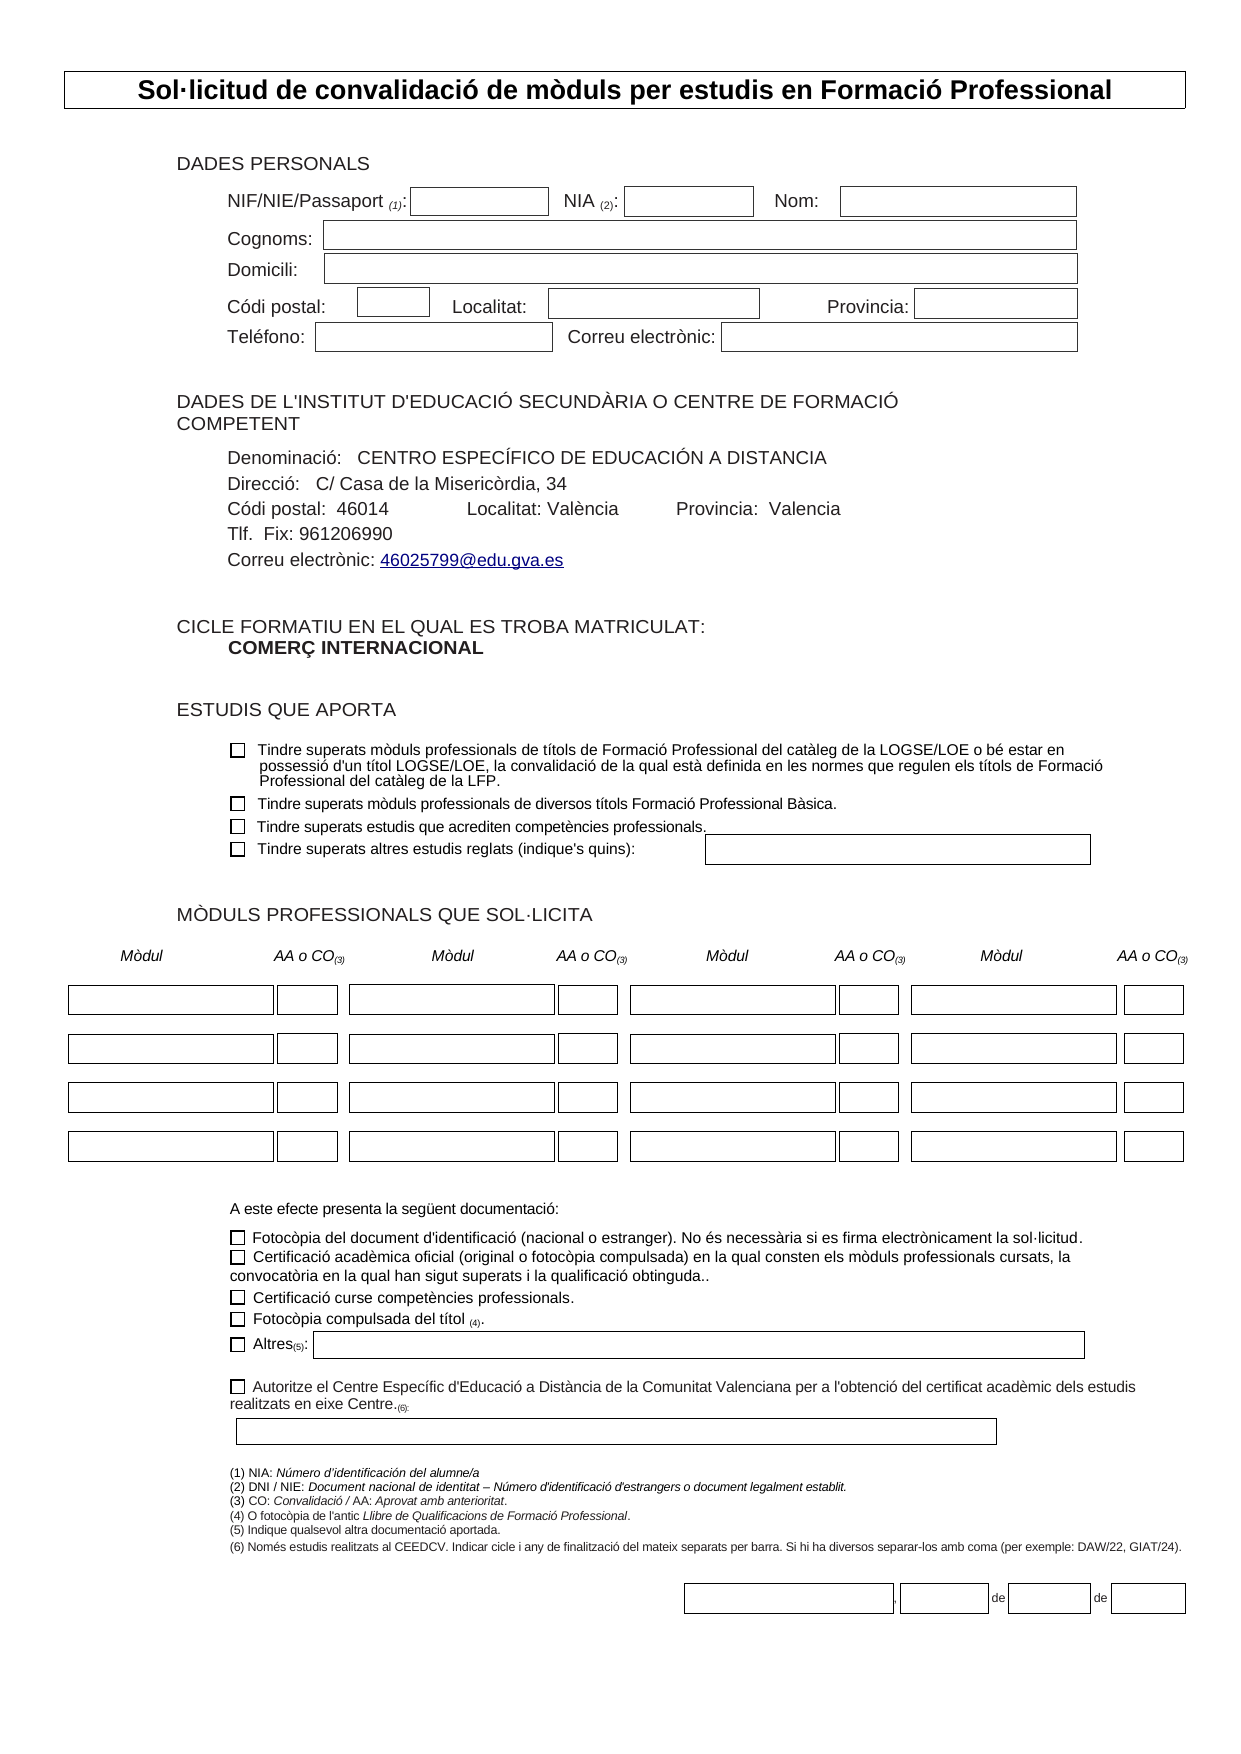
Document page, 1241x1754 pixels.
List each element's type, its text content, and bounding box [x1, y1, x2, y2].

text (2) DNI / NIE: Document nacional de identitat – Número d'identificació d'estrangers o document legalment establit. [188, 1480, 1185, 1494]
text Tindre superats estudis que acrediten competències professionals. [229, 819, 1185, 835]
text Denominació: CENTRO ESPECÍFICO DE EDUCACIÓN A DISTANCIA [227, 447, 1185, 468]
text Tindre superats mòduls professionals de títols de Formació Professional del catàleg de la LOGSE/LOE o bé estar en possessió d'un títol LOGSE/LOE, la convalidació de la qual està definida en les normes que regulen els títols de Formació Professional del catàleg de la LFP. [229, 743, 1114, 790]
text (3) CO: Convalidació / AA: Aprovat amb anterioritat. [188, 1494, 1185, 1508]
text Fotocòpia compulsada del títol (4). [229, 1310, 1185, 1328]
text Códi postal: 46014 Localitat: València Provincia: Valencia [227, 498, 1185, 519]
text (5) Indique qualsevol altra documentació aportada. [188, 1523, 1185, 1537]
text Tindre superats mòduls professionals de diversos títols Formació Professional Bàsica. [229, 796, 1185, 813]
text [1085, 1331, 1185, 1358]
text Cognoms: [227, 220, 323, 250]
text Mòdul AA o CO(3) Mòdul AA o CO(3) Mòdul AA o CO(3) Mòdul AA o CO(3) [58, 948, 1197, 965]
text [1077, 186, 1185, 216]
text (6) Només estudis realitzats al CEEDCV. Indicar cicle i any de finalització del mateix separats per barra. Si hi ha diversos separar-los amb coma (per exemple: DAW/22, GIAT/24). [188, 1537, 1185, 1554]
text Sol·licitud de convalidació de mòduls per estudis en Formació Professional [65, 72, 1185, 108]
text ESTUDIS QUE APORTA [176, 699, 1185, 721]
text Direcció: C/ Casa de la Misericòrdia, 34 [227, 472, 1185, 494]
text (4) O fotocòpia de l'antic Llibre de Qualificacions de Formació Professional. [188, 1508, 1185, 1523]
text Tlf. Fix: 961206990 [227, 523, 1185, 544]
text , [894, 1589, 900, 1606]
text Correu electrònic: 46025799@edu.gva.es [227, 548, 1185, 570]
text Autoritze el Centre Específic d'Educació a Distància de la Comunitat Valenciana per a l'obtenció del certificat acadèmic dels estudis realitzats en eixe Centre.(6): [229, 1378, 1185, 1413]
text Códi postal: Localitat: Provincia: [227, 287, 1185, 318]
text Fotocòpia del document d'identificació (nacional o estranger). No és necessària si es firma electrònicament la sol·licitud. [229, 1229, 1185, 1247]
text [1077, 220, 1185, 250]
text MÒDULS PROFESSIONALS QUE SOL·LICITA [176, 904, 878, 926]
text Certificació acadèmica oficial (original o fotocòpia compulsada) en la qual consten els mòduls professionals cursats, la convocatòria en la qual han sigut superats i la qualificació obtinguda.. [229, 1248, 1138, 1285]
text (1) NIA: Número d’identificación del alumne/a [188, 1465, 1185, 1480]
text DADES DE L'INSTITUT D'EDUCACIÓ SECUNDÀRIA O CENTRE DE FORMACIÓ COMPETENT [176, 391, 943, 435]
text [1078, 322, 1185, 351]
text de [989, 1589, 1008, 1606]
text A este efecte presenta la següent documentació: [229, 1199, 1185, 1217]
text DADES PERSONALS [176, 153, 1185, 174]
text Correu electrònic: [553, 322, 721, 351]
text [64, 1589, 684, 1606]
text [1078, 253, 1185, 283]
text Tindre superats altres estudis reglats (indique's quins): [229, 841, 705, 858]
text Nom: [754, 186, 840, 216]
text Domicili: [227, 253, 324, 283]
text [1091, 841, 1185, 858]
text NIF/NIE/Passaport (1): NIA (2): [227, 186, 624, 216]
text Teléfono: [227, 322, 315, 351]
text Altres(5): [229, 1331, 313, 1358]
text de [1091, 1589, 1111, 1606]
text CICLE FORMATIU EN EL QUAL ES TROBA MATRICULAT: [176, 615, 1185, 637]
text Certificació curse competències professionals. [229, 1288, 1185, 1306]
text COMERÇ INTERNACIONAL [228, 637, 1185, 658]
